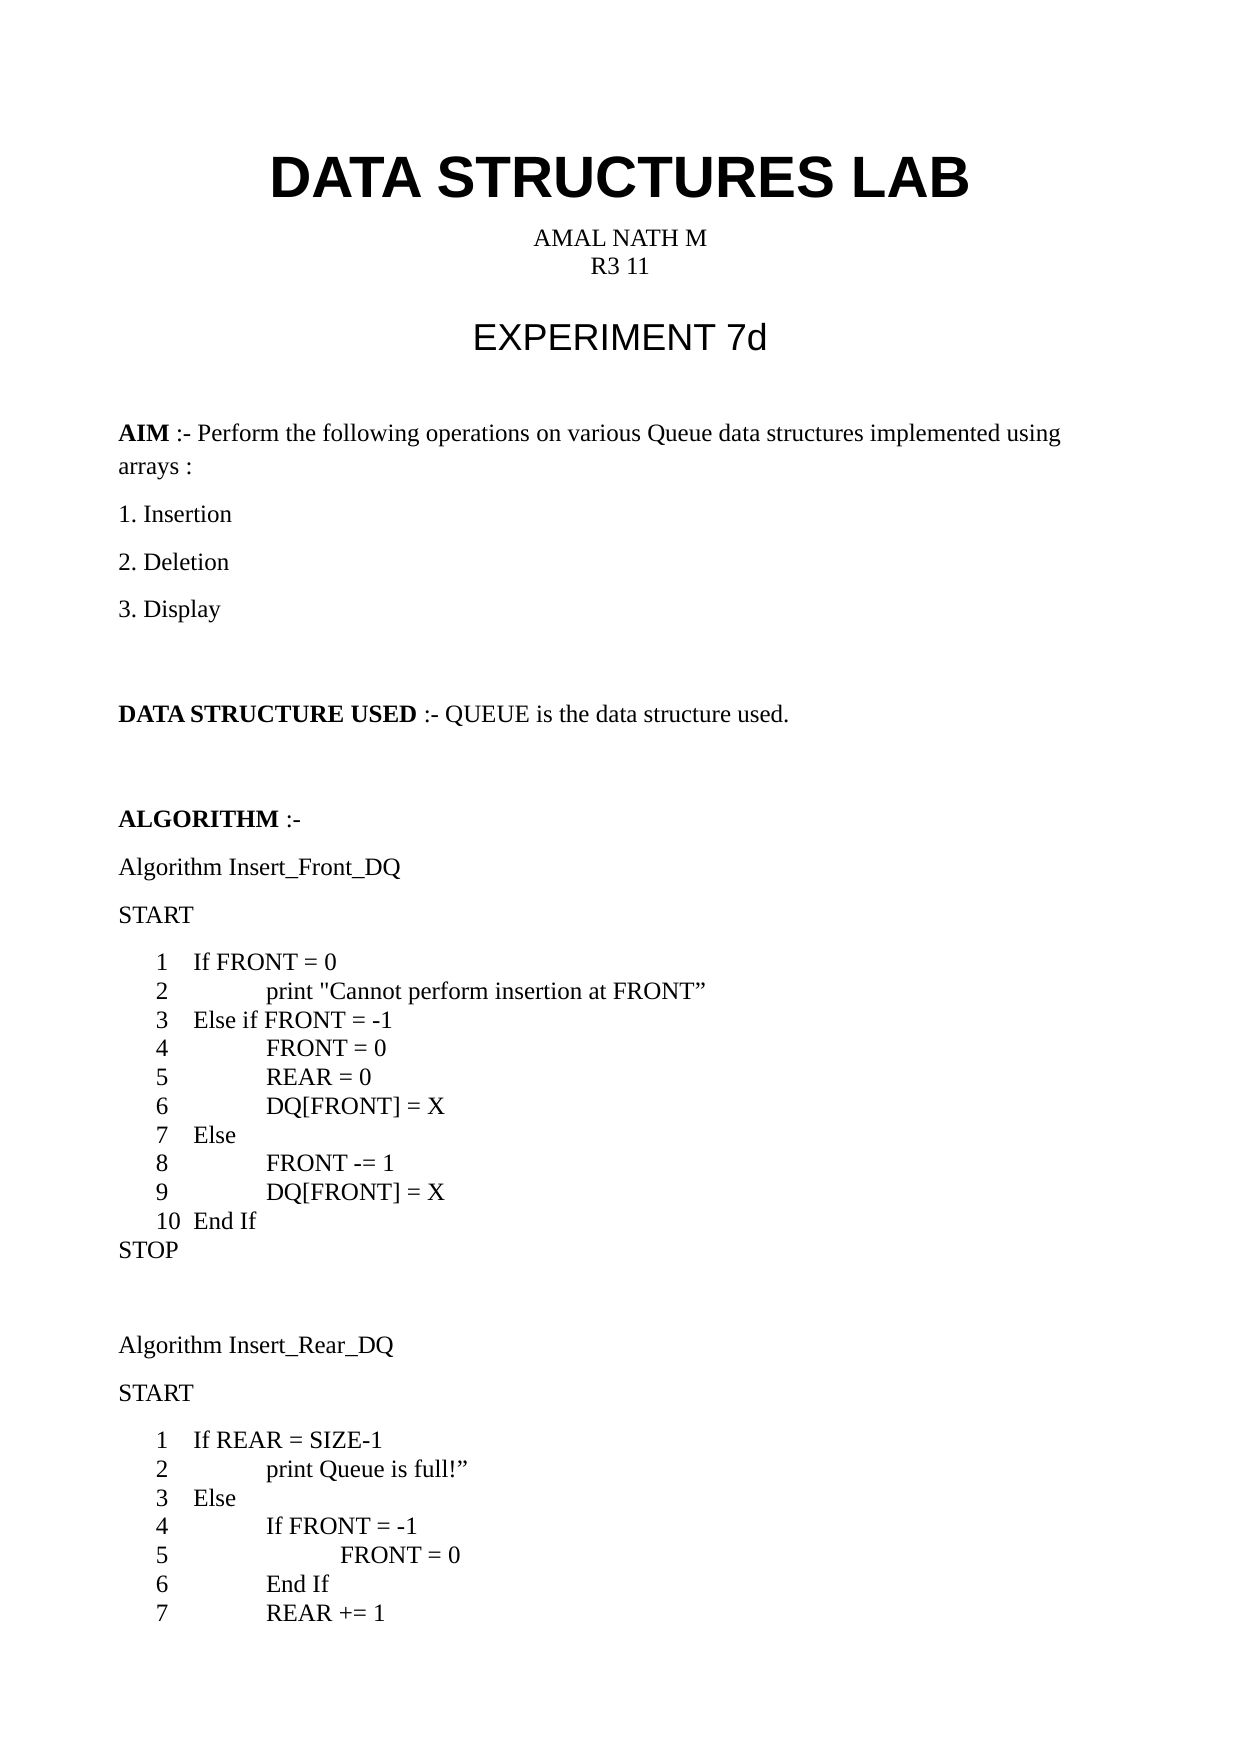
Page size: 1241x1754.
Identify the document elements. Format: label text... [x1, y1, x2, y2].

text START [118, 1378, 1122, 1406]
list If FRONT = 0 [156, 947, 1122, 976]
text R3 11 [118, 251, 1122, 280]
text 1. Insertion [118, 499, 1122, 528]
text STOP [118, 1235, 1122, 1263]
list Else if FRONT = -1 [156, 1005, 1122, 1033]
list print Queue is full!” [156, 1454, 1122, 1483]
text AMAL NATH M [118, 223, 1122, 251]
text START [118, 900, 1122, 928]
list FRONT = 0 [156, 1033, 1122, 1062]
text Algorithm Insert_Front_DQ [118, 852, 1122, 881]
list If FRONT = -1 [156, 1511, 1122, 1540]
text Algorithm Insert_Rear_DQ [118, 1330, 1122, 1359]
text 2. Deletion [118, 547, 1122, 575]
list DQ[FRONT] = X [156, 1177, 1122, 1206]
list FRONT -= 1 [156, 1148, 1122, 1177]
text DATA STRUCTURE USED :- QUEUE is the data structure used. [118, 699, 1122, 728]
text AIM :- Perform the following operations on various Queue data structures implemented using arrays : [118, 418, 1122, 480]
subtitle EXPERIMENT 7d [118, 315, 1122, 358]
list Else [156, 1483, 1122, 1511]
text 3. Display [118, 594, 1122, 623]
list End If [156, 1569, 1122, 1598]
list FRONT = 0 [156, 1540, 1122, 1569]
title DATA STRUCTURES LAB [118, 143, 1122, 210]
list If REAR = SIZE-1 [156, 1425, 1122, 1454]
text ALGORITHM :- [118, 804, 1122, 833]
list print "Cannot perform insertion at FRONT” [156, 976, 1122, 1005]
list DQ[FRONT] = X [156, 1091, 1122, 1120]
list REAR += 1 [156, 1598, 1122, 1626]
list End If [156, 1206, 1122, 1235]
list Else [156, 1120, 1122, 1148]
list REAR = 0 [156, 1062, 1122, 1091]
